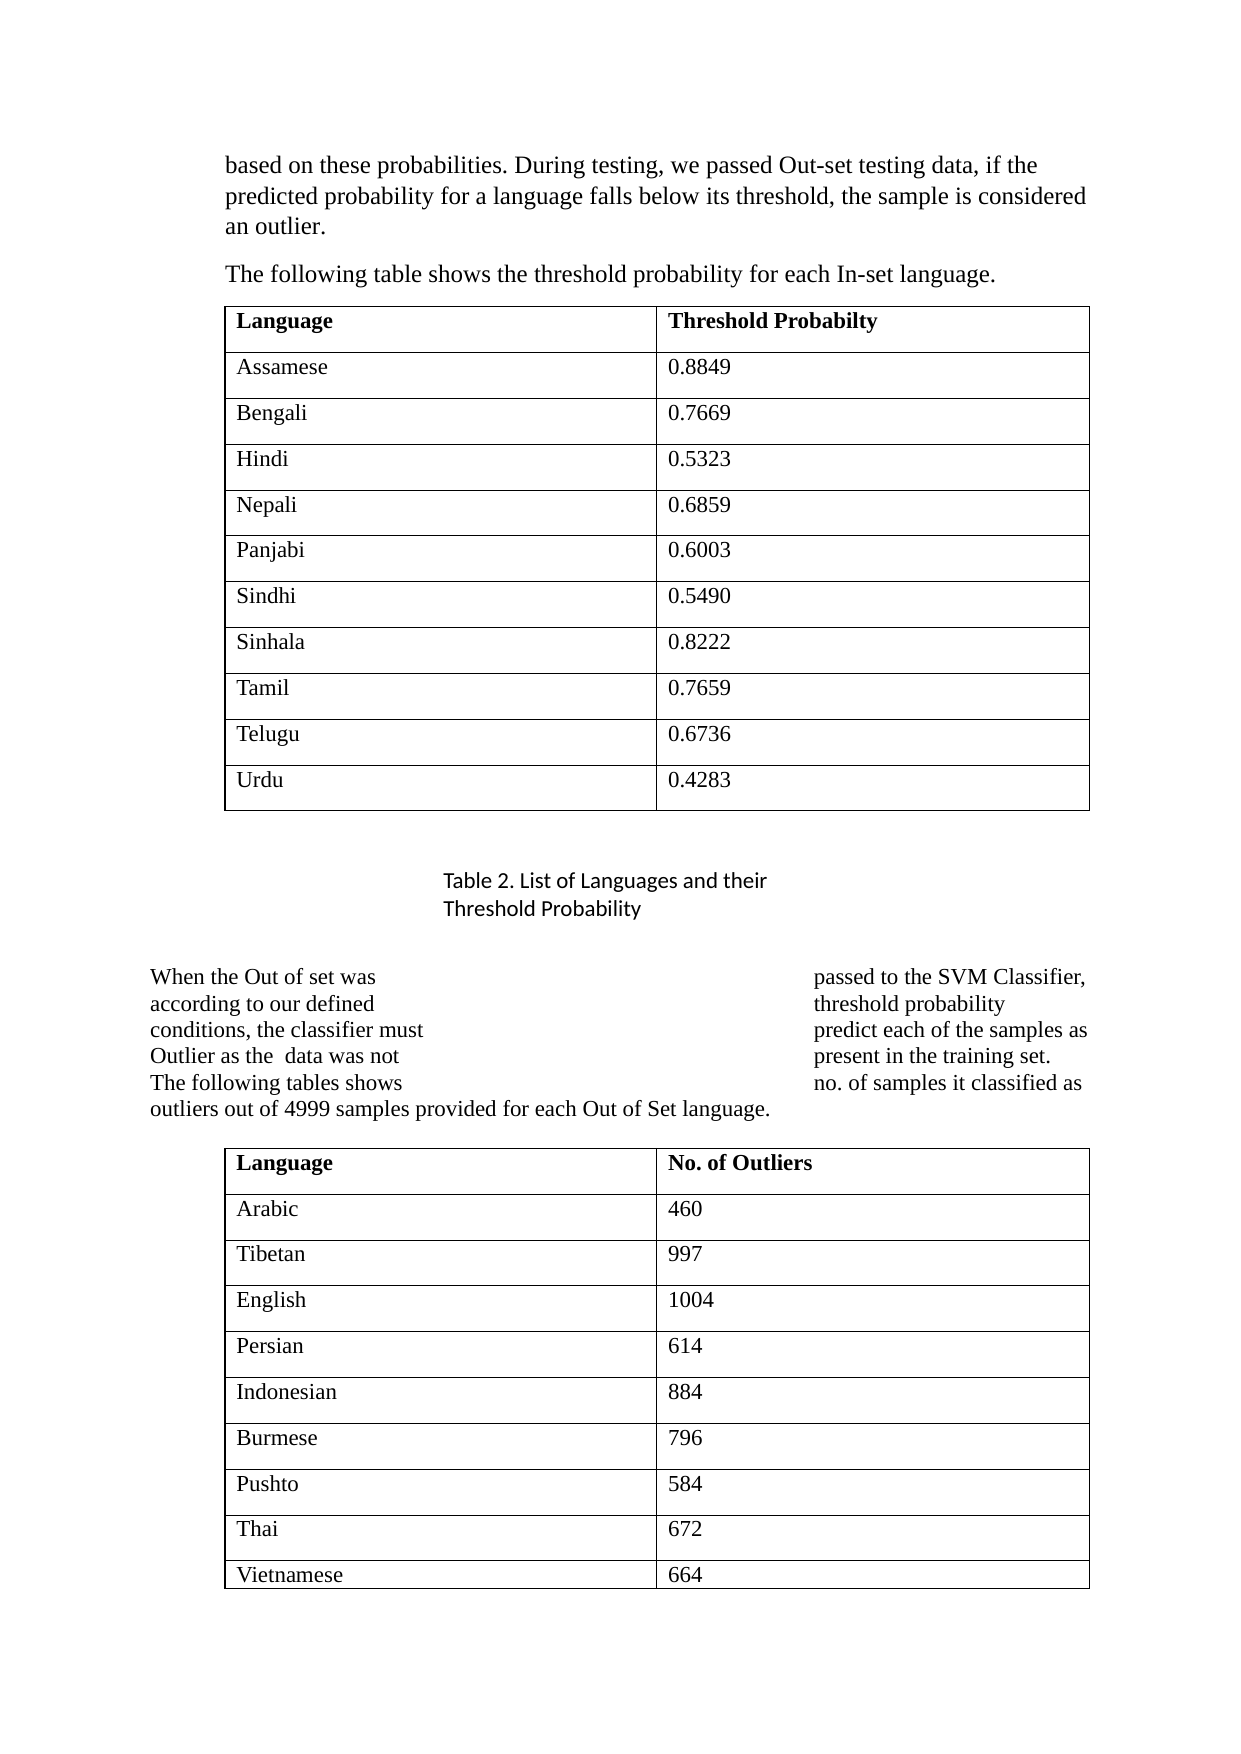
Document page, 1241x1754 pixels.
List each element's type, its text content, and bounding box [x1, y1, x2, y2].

table_cell 664 [657, 1561, 1089, 1588]
table_cell 0.6736 [657, 720, 1089, 764]
table_cell Hindi [226, 445, 656, 489]
table_cell 884 [657, 1378, 1089, 1423]
table_cell Panjabi [226, 536, 656, 581]
table_cell Persian [226, 1332, 656, 1377]
table_cell 0.4283 [657, 766, 1089, 810]
table_cell Urdu [226, 766, 656, 810]
table_cell 0.5323 [657, 445, 1089, 489]
table_cell 0.8222 [657, 628, 1089, 673]
table_cell 614 [657, 1332, 1089, 1377]
table_cell 672 [657, 1516, 1089, 1560]
table_cell Tibetan [226, 1241, 656, 1285]
text The following tables shows no. of samples it classified as outliers out of 4999 samples provided for each Out of Set language. [150, 1069, 1090, 1121]
table_cell 584 [657, 1470, 1089, 1514]
table_cell Bengali [226, 399, 656, 444]
table_cell Indonesian [226, 1378, 656, 1423]
table_cell 1004 [657, 1286, 1089, 1331]
text When the Out of set was passed to the SVM Classifier, according to our defined threshold probability conditions, the classifier must predict each of the samples as Outlier as the data was not present in the training set. [150, 963, 426, 1069]
table_cell 796 [657, 1424, 1089, 1469]
table_cell English [226, 1286, 656, 1331]
table_cell 0.6859 [657, 491, 1089, 535]
table_cell 0.8849 [657, 353, 1089, 398]
list based on these probabilities. During testing, we passed Out-set testing data, if the predicted probability for a language falls below its threshold, the sample is considered an outlier. [225, 150, 1090, 240]
table_cell 0.6003 [657, 536, 1089, 581]
table_cell Telugu [226, 720, 656, 764]
table_cell Vietnamese [226, 1561, 656, 1588]
table_cell Sinhala [226, 628, 656, 673]
table_cell Assamese [226, 353, 656, 398]
table_cell 0.7669 [657, 399, 1089, 444]
list The following table shows the threshold probability for each In-set language. [225, 259, 1090, 288]
table_header Threshold Probabilty [657, 307, 1089, 352]
table_header No. of Outliers [657, 1149, 1089, 1194]
table_cell Thai [226, 1516, 656, 1560]
table_header Language [226, 307, 656, 352]
table_cell Sindhi [226, 582, 656, 627]
table_cell 460 [657, 1195, 1089, 1239]
table_cell 0.5490 [657, 582, 1089, 627]
table_cell 997 [657, 1241, 1089, 1285]
text When the Out of set was passed to the SVM Classifier, according to our defined threshold probability conditions, the classifier must predict each of the samples as Outlier as the data was not present in the training set. [814, 963, 1090, 1069]
table_cell Arabic [226, 1195, 656, 1239]
table_cell Tamil [226, 674, 656, 719]
table_cell Pushto [226, 1470, 656, 1514]
table_cell 0.7659 [657, 674, 1089, 719]
table_cell Nepali [226, 491, 656, 535]
text Table 2. List of Languages and their Threshold Probability [443, 866, 797, 922]
table_cell Burmese [226, 1424, 656, 1469]
table_header Language [226, 1149, 656, 1194]
